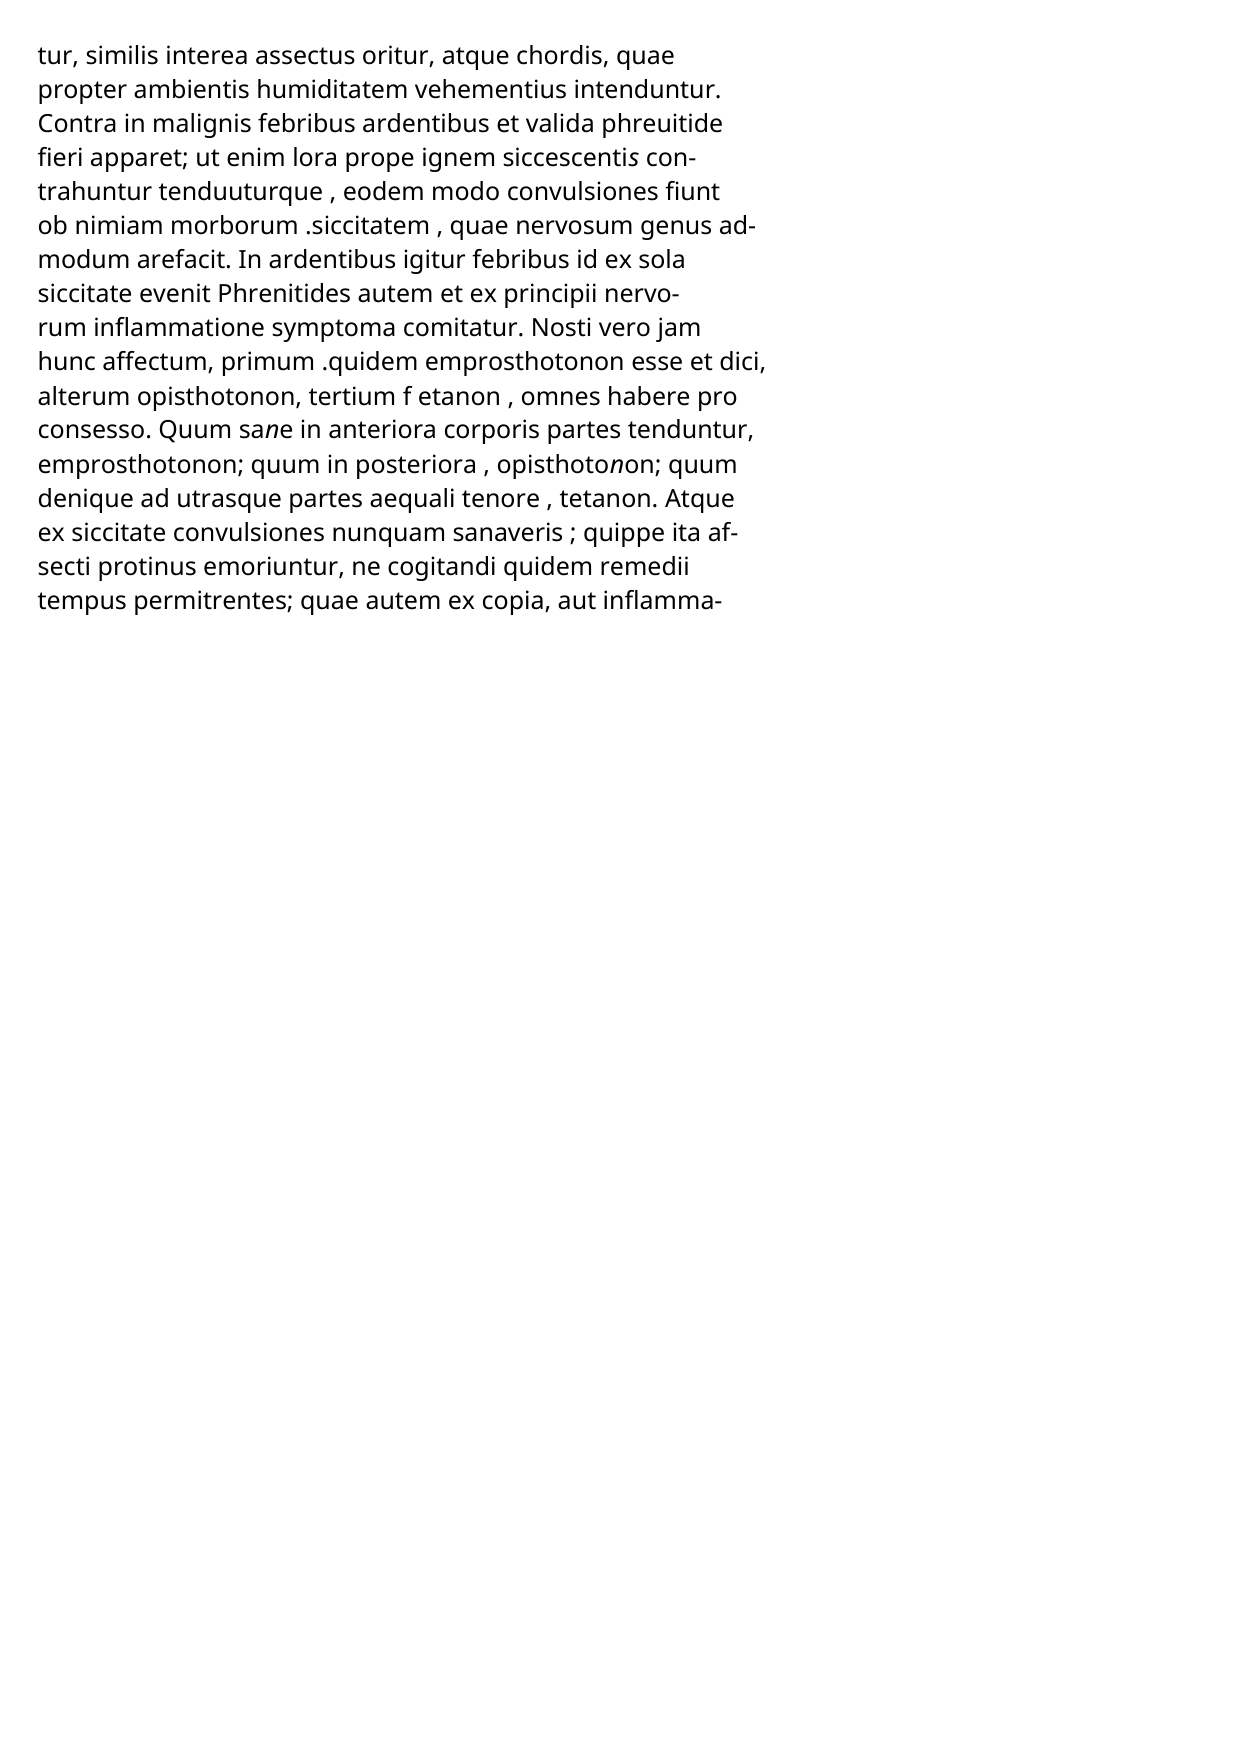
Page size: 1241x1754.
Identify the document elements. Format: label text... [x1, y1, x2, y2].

text tur, similis interea assectus oritur, atque chordis, quae propter ambientis humiditatem vehementius intenduntur. Contra in malignis febribus ardentibus et valida phreuitide fieri apparet; ut enim lora prope ignem siccescentis con- trahuntur tenduuturque , eodem modo convulsiones fiunt ob nimiam morborum .siccitatem , quae nervosum genus ad- modum arefacit. In ardentibus igitur febribus id ex sola siccitate evenit Phrenitides autem et ex principii nervo- rum inflammatione symptoma comitatur. Nosti vero jam hunc affectum, primum .quidem emprosthotonon esse et dici, alterum opisthotonon, tertium f etanon , omnes habere pro consesso. Quum sane in anteriora corporis partes tenduntur, emprosthotonon; quum in posteriora , opisthotonon; quum denique ad utrasque partes aequali tenore , tetanon. Atque ex siccitate convulsiones nunquam sanaveris ; quippe ita af- secti protinus emoriuntur, ne cogitandi quidem remedii tempus permitrentes; quae autem ex copia, aut inflamma- [37, 37, 1203, 617]
